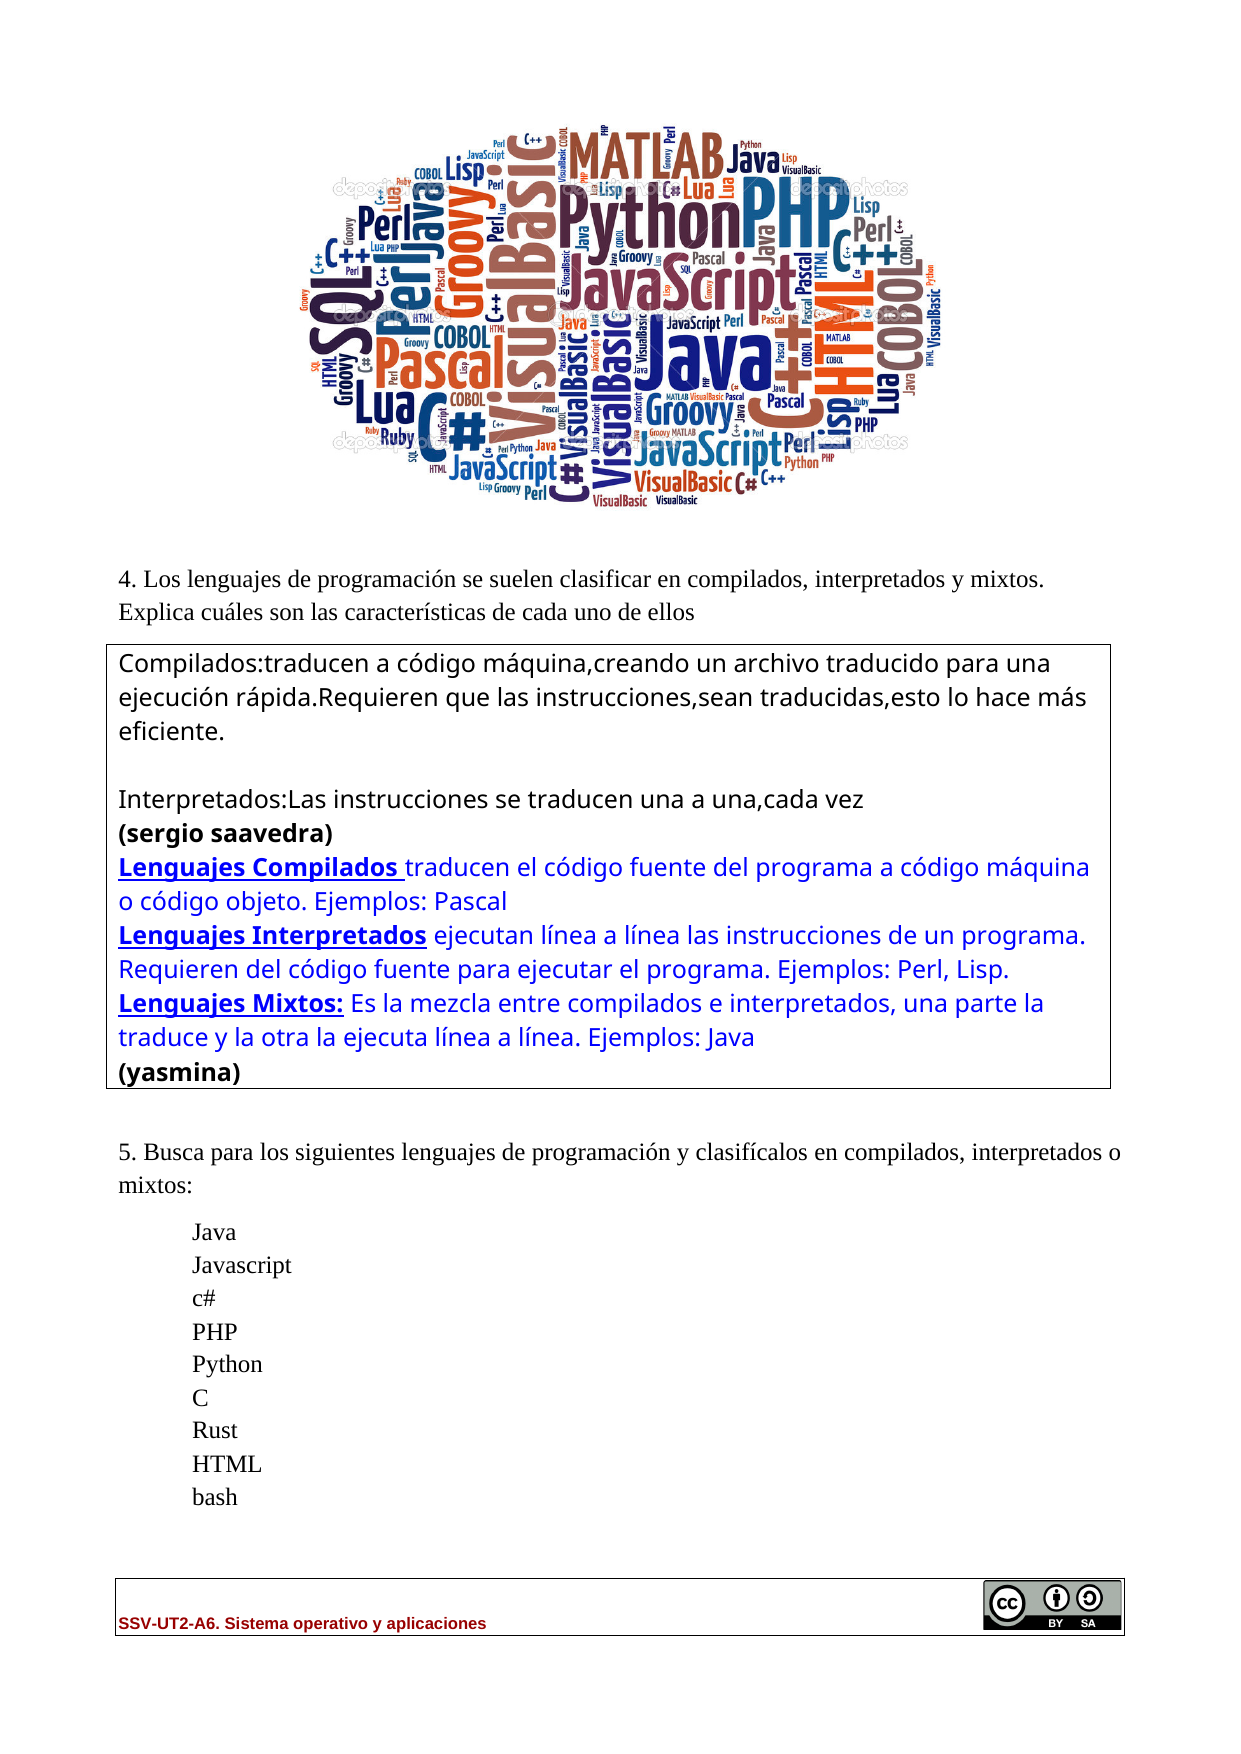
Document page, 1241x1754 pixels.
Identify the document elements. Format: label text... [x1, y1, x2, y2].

picture [983, 1580, 1122, 1630]
list Javascript [162, 1251, 1122, 1279]
list Rust [162, 1416, 1122, 1444]
list Python [162, 1349, 1122, 1378]
list c# [162, 1283, 1122, 1312]
list Java [162, 1217, 1122, 1246]
text 4. Los lenguajes de programación se suelen clasificar en compilados, interpretados y mixtos. Explica cuáles son las características de cada uno de ellos [118, 564, 1122, 626]
text 5. Busca para los siguientes lenguajes de programación y clasifícalos en compilados, interpretados o mixtos: [118, 1137, 1122, 1199]
picture [294, 118, 946, 512]
list HTML [162, 1449, 1122, 1477]
list bash [162, 1482, 1122, 1510]
list C [162, 1383, 1122, 1411]
list PHP [162, 1317, 1122, 1345]
table_header Compilados:traducen a código máquina,creando un archivo traducido para una ejecución rápida.Requieren que las instrucciones,sean traducidas,esto lo hace más eficiente. Interpretados:Las instrucciones se traducen una a una,cada vez (sergio saavedra) Lenguajes Compilados traducen el código fuente del programa a código máquina o código objeto. Ejemplos: Pascal Lenguajes Interpretados ejecutan línea a línea las instrucciones de un programa. Requieren del código fuente para ejecutar el programa. Ejemplos: Perl, Lisp. Lenguajes Mixtos: Es la mezcla entre compilados e interpretados, una parte la traduce y la otra la ejecuta línea a línea. Ejemplos: Java (yasmina) [107, 645, 1110, 1088]
